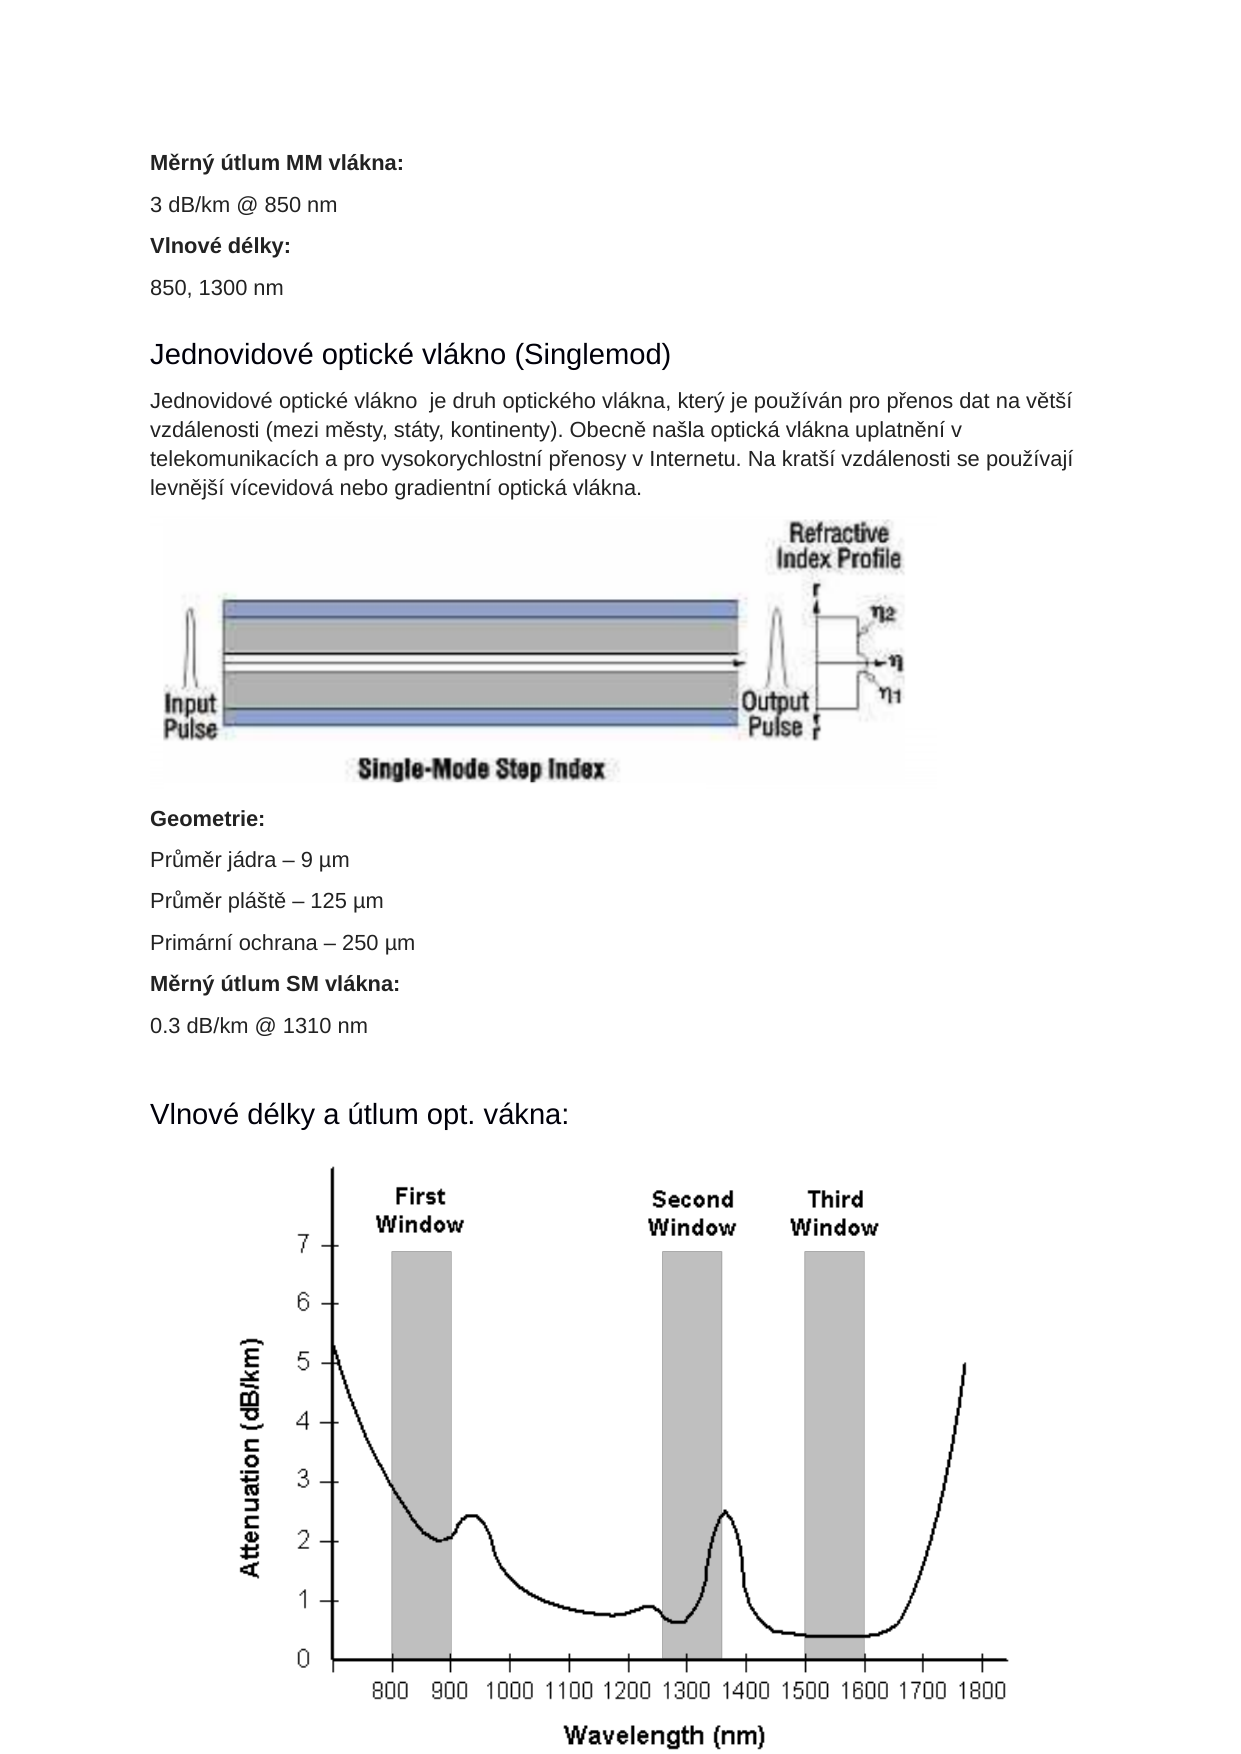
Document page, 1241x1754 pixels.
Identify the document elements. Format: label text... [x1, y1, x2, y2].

text Průměr pláště – 125 µm [150, 888, 1090, 914]
text 850, 1300 nm [150, 274, 1090, 299]
text Geometrie: [150, 806, 1090, 831]
text Primární ochrana – 250 µm [150, 930, 1090, 955]
subtitle Jednovidové optické vlákno (Singlemod) [150, 337, 1090, 370]
text 0.3 dB/km @ 1310 nm [150, 1013, 1090, 1038]
text Měrný útlum SM vlákna: [150, 971, 1090, 997]
text Vlnové délky: [150, 233, 1090, 258]
picture [150, 516, 937, 790]
picture [231, 1165, 1010, 1754]
text 3 dB/km @ 850 nm [150, 191, 1090, 217]
text Měrný útlum MM vlákna: [150, 150, 1090, 175]
text Průměr jádra – 9 µm [150, 847, 1090, 872]
text Jednovidové optické vlákno je druh optického vlákna, který je používán pro přenos dat na větší vzdálenosti (mezi městy, státy, kontinenty). Obecně našla optická vlákna uplatnění v telekomunikacích a pro vysokorychlostní přenosy v Internetu. Na kratší vzdálenosti se používají levnější vícevidová nebo gradientní optická vlákna. [150, 388, 1090, 500]
text Vlnové délky a útlum opt. vákna: [150, 1097, 1090, 1131]
